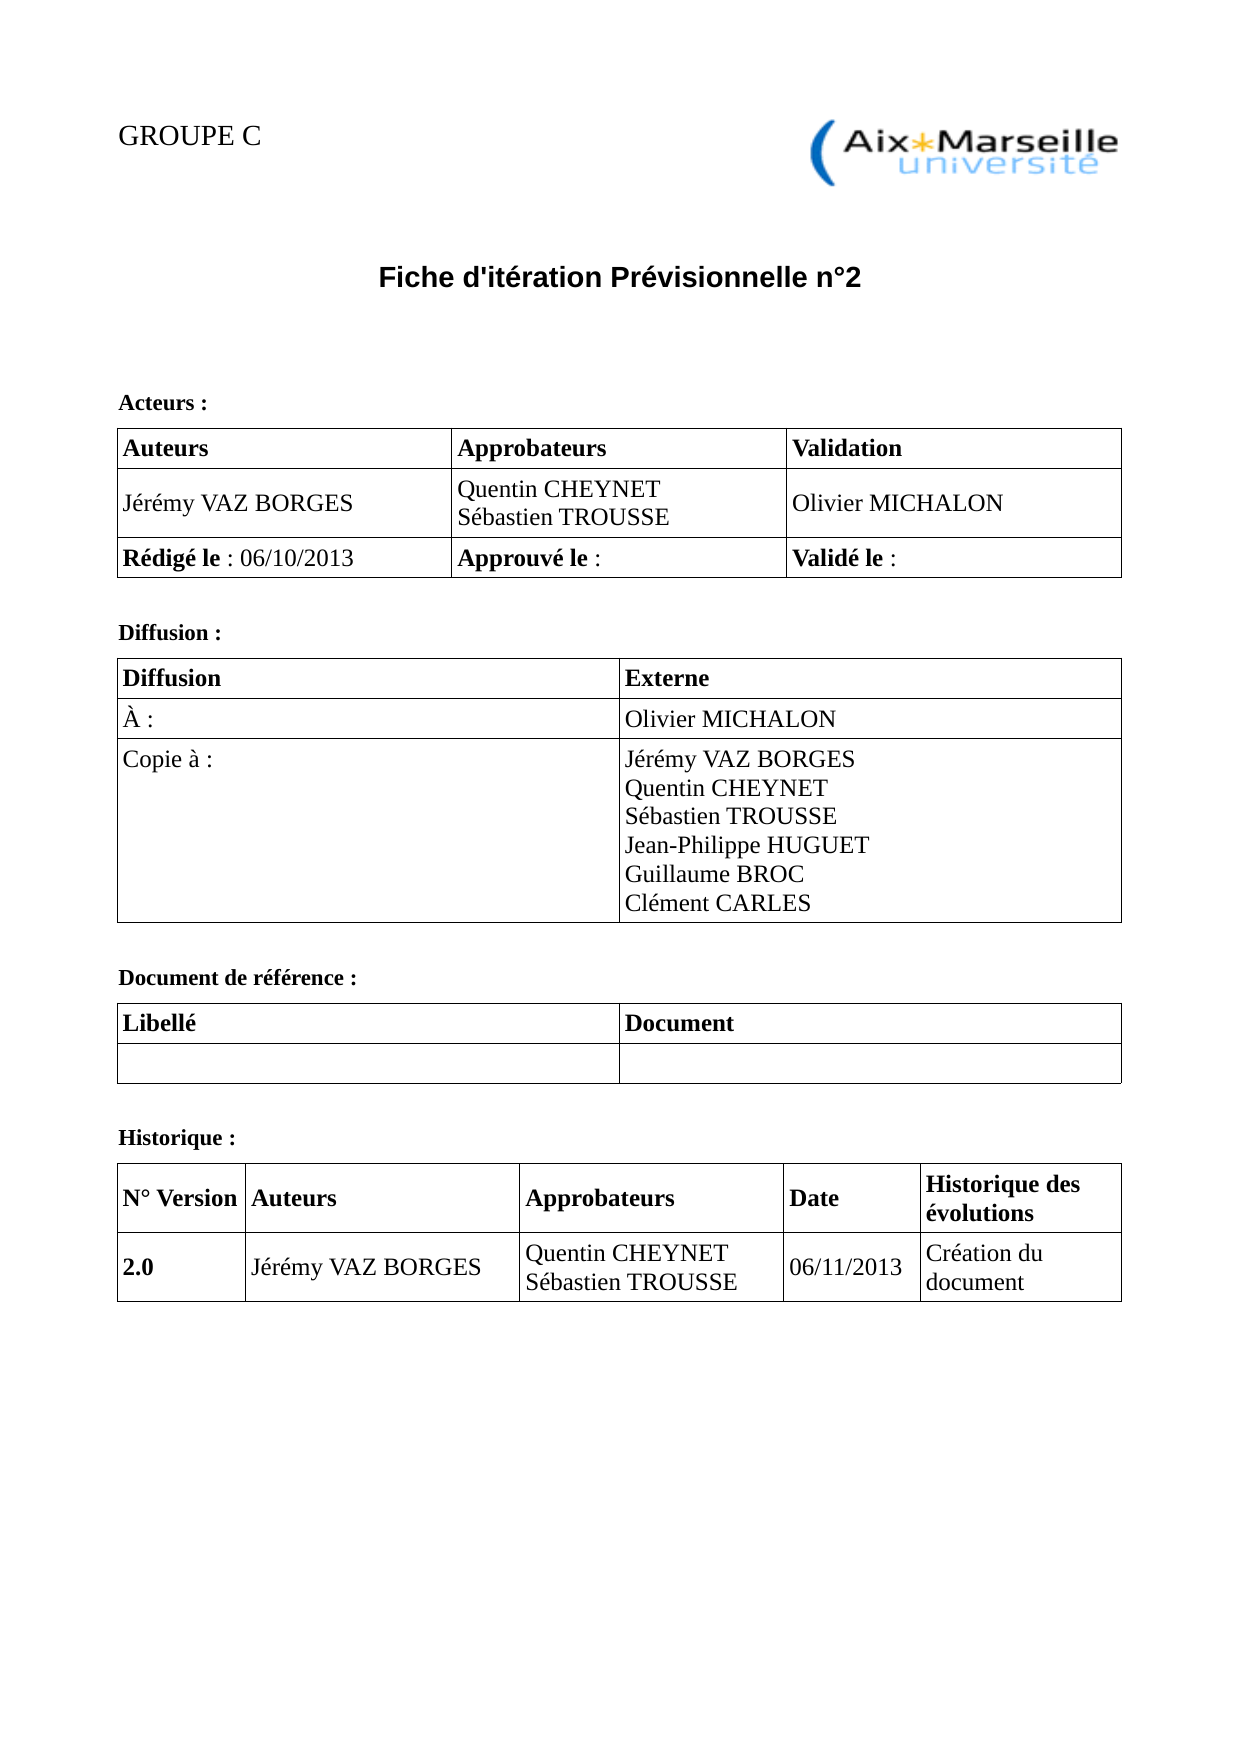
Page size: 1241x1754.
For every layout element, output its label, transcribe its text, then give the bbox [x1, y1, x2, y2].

table_cell Validé le : [787, 538, 1121, 577]
table_cell Copie à : [118, 739, 619, 922]
table_cell À : [118, 699, 619, 738]
table_cell Jérémy VAZ BORGES [118, 469, 451, 537]
table_header N° Version [118, 1164, 245, 1232]
table_header Historique des évolutions [921, 1164, 1121, 1232]
subtitle Fiche d'itération Prévisionnelle n°2 [118, 260, 1122, 294]
table_header Auteurs [246, 1164, 519, 1232]
text Document de référence : [118, 963, 1122, 990]
table_header Approbateurs [452, 429, 786, 468]
text GROUPE C [118, 118, 802, 152]
text Acteurs : [118, 389, 1122, 415]
table_cell 2.0 [118, 1233, 245, 1301]
table_cell [620, 1044, 1121, 1083]
text Historique : [118, 1124, 1122, 1151]
table_header Libellé [118, 1004, 619, 1043]
table_cell Quentin CHEYNET Sébastien TROUSSE [452, 469, 786, 537]
table_header Diffusion [118, 659, 619, 698]
table_cell Création du document [921, 1233, 1121, 1301]
table_cell Olivier MICHALON [787, 469, 1121, 537]
table_header Document [620, 1004, 1121, 1043]
table_cell Rédigé le : 06/10/2013 [118, 538, 451, 577]
table_cell 06/11/2013 [784, 1233, 920, 1301]
table_cell Approuvé le : [452, 538, 786, 577]
table_cell Jérémy VAZ BORGES [246, 1233, 519, 1301]
table_header Externe [620, 659, 1121, 698]
table_header Approbateurs [520, 1164, 783, 1232]
table_header Validation [787, 429, 1121, 468]
table_cell [118, 1044, 619, 1083]
table_cell Quentin CHEYNET Sébastien TROUSSE [520, 1233, 783, 1301]
table_cell Jérémy VAZ BORGES Quentin CHEYNET Sébastien TROUSSE Jean-Philippe HUGUET Guillaume BROC Clément CARLES [620, 739, 1121, 922]
table_header Auteurs [118, 429, 451, 468]
table_header Date [784, 1164, 920, 1232]
table_cell Olivier MICHALON [620, 699, 1121, 738]
text Diffusion : [118, 619, 1122, 645]
